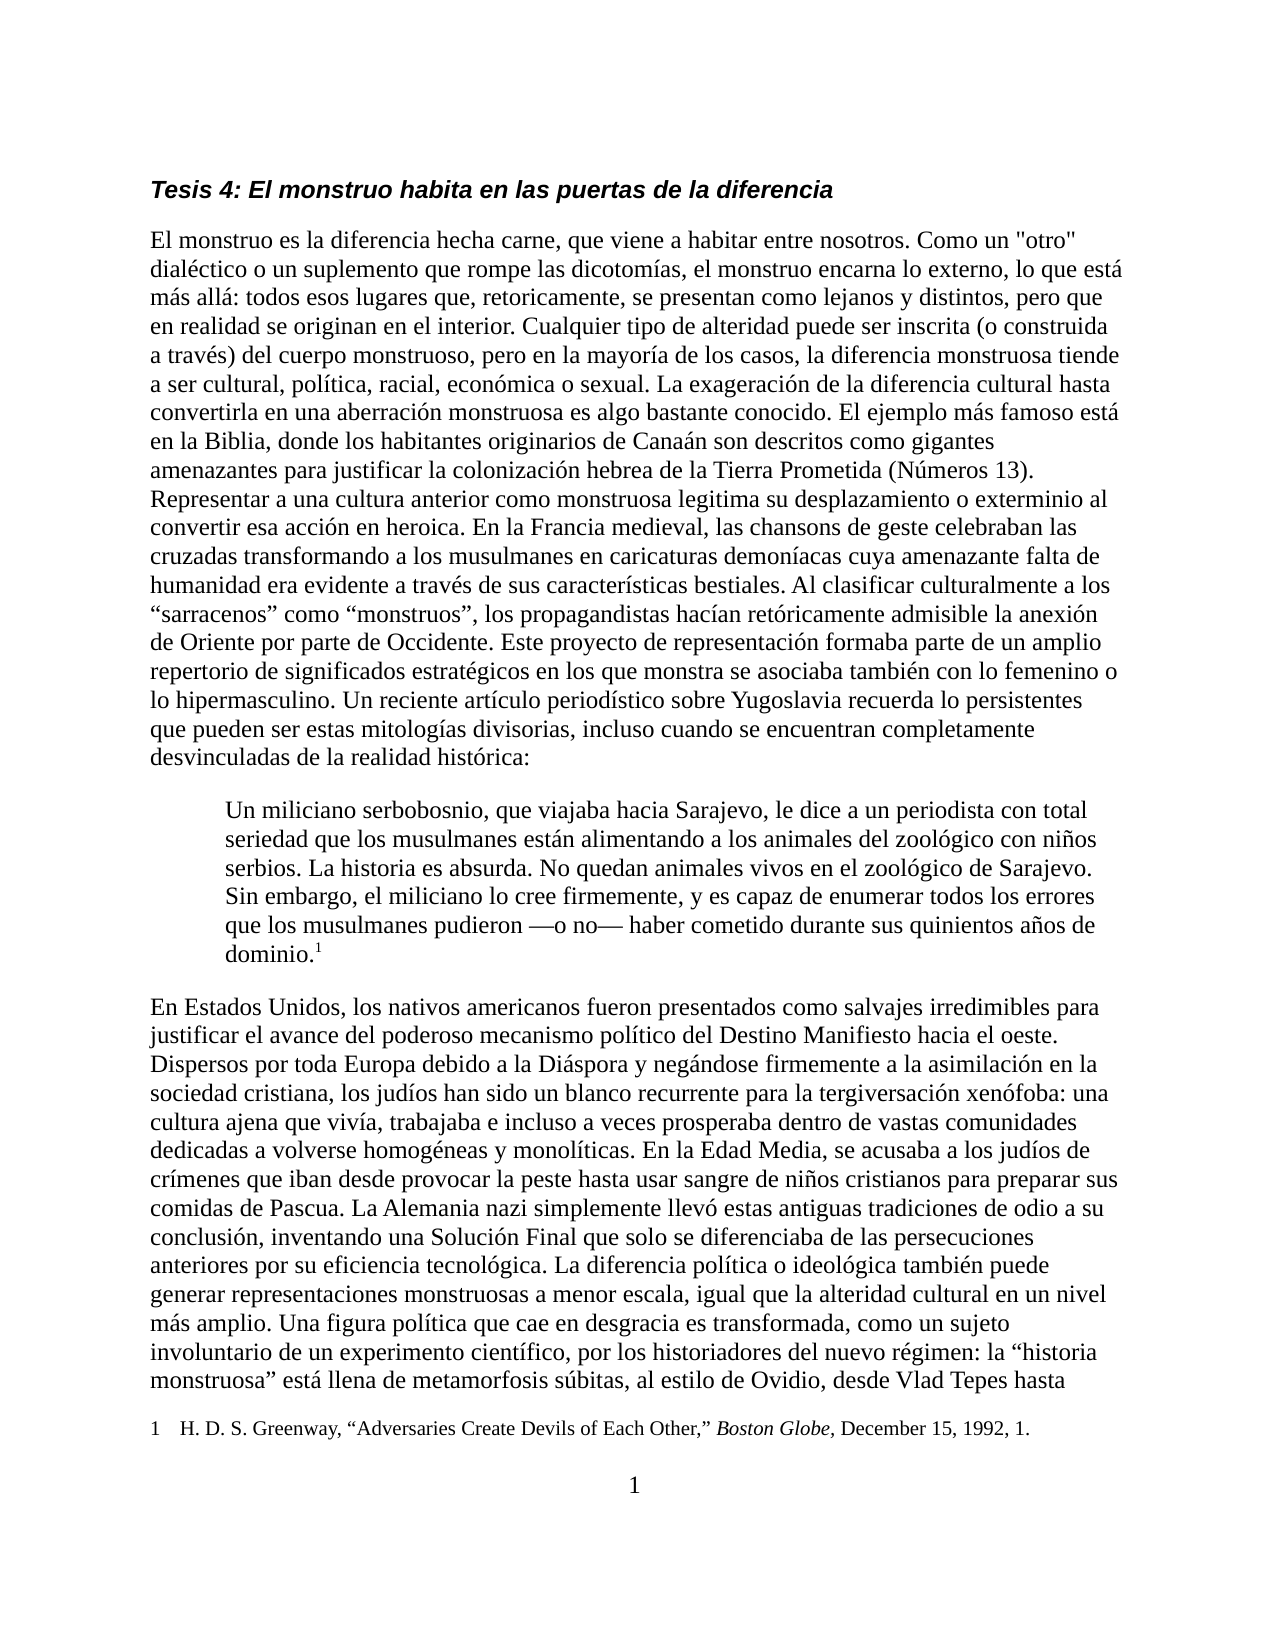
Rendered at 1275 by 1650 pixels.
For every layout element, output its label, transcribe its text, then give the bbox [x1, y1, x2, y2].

text En Estados Unidos, los nativos americanos fueron presentados como salvajes irredimibles para justificar el avance del poderoso mecanismo político del Destino Manifiesto hacia el oeste. Dispersos por toda Europa debido a la Diáspora y negándose firmemente a la asimilación en la sociedad cristiana, los judíos han sido un blanco recurrente para la tergiversación xenófoba: una cultura ajena que vivía, trabajaba e incluso a veces prosperaba dentro de vastas comunidades dedicadas a volverse homogéneas y monolíticas. En la Edad Media, se acusaba a los judíos de crímenes que iban desde provocar la peste hasta usar sangre de niños cristianos para preparar sus comidas de Pascua. La Alemania nazi simplemente llevó estas antiguas tradiciones de odio a su conclusión, inventando una Solución Final que solo se diferenciaba de las persecuciones anteriores por su eficiencia tecnológica. La diferencia política o ideológica también puede generar representaciones monstruosas a menor escala, igual que la alteridad cultural en un nivel más amplio. Una figura política que cae en desgracia es transformada, como un sujeto involuntario de un experimento científico, por los historiadores del nuevo régimen: la “historia monstruosa” está llena de metamorfosis súbitas, al estilo de Ovidio, desde Vlad Tepes hasta [150, 992, 1125, 1394]
text Un miliciano serbobosnio, que viajaba hacia Sarajevo, le dice a un periodista con total seriedad que los musulmanes están alimentando a los animales del zoológico con niños serbios. La historia es absurda. No quedan animales vivos en el zoológico de Sarajevo. Sin embargo, el miliciano lo cree firmemente, y es capaz de enumerar todos los errores que los musulmanes pudieron —o no— haber cometido durante sus quinientos años de dominio. [225, 795, 1125, 968]
text El monstruo es la diferencia hecha carne, que viene a habitar entre nosotros. Como un "otro" dialéctico o un suplemento que rompe las dicotomías, el monstruo encarna lo externo, lo que está más allá: todos esos lugares que, retoricamente, se presentan como lejanos y distintos, pero que en realidad se originan en el interior. Cualquier tipo de alteridad puede ser inscrita (o construida a través) del cuerpo monstruoso, pero en la mayoría de los casos, la diferencia monstruosa tiende a ser cultural, política, racial, económica o sexual. La exageración de la diferencia cultural hasta convertirla en una aberración monstruosa es algo bastante conocido. El ejemplo más famoso está en la Biblia, donde los habitantes originarios de Canaán son descritos como gigantes amenazantes para justificar la colonización hebrea de la Tierra Prometida (Números 13). Representar a una cultura anterior como monstruosa legitima su desplazamiento o exterminio al convertir esa acción en heroica. En la Francia medieval, las chansons de geste celebraban las cruzadas transformando a los musulmanes en caricaturas demoníacas cuya amenazante falta de humanidad era evidente a través de sus características bestiales. Al clasificar culturalmente a los “sarracenos” como “monstruos”, los propagandistas hacían retóricamente admisible la anexión de Oriente por parte de Occidente. Este proyecto de representación formaba parte de un amplio repertorio de significados estratégicos en los que monstra se asociaba también con lo femenino o lo hipermasculino. Un reciente artículo periodístico sobre Yugoslavia recuerda lo persistentes que pueden ser estas mitologías divisorias, incluso cuando se encuentran completamente desvinculadas de la realidad histórica: [150, 225, 1125, 771]
text H. D. S. Greenway, “Adversaries Create Devils of Each Other,” Boston Globe, December 15, 1992, 1. [150, 1416, 1125, 1440]
subtitle Tesis 4: El monstruo habita en las puertas de la diferencia [150, 175, 1125, 203]
